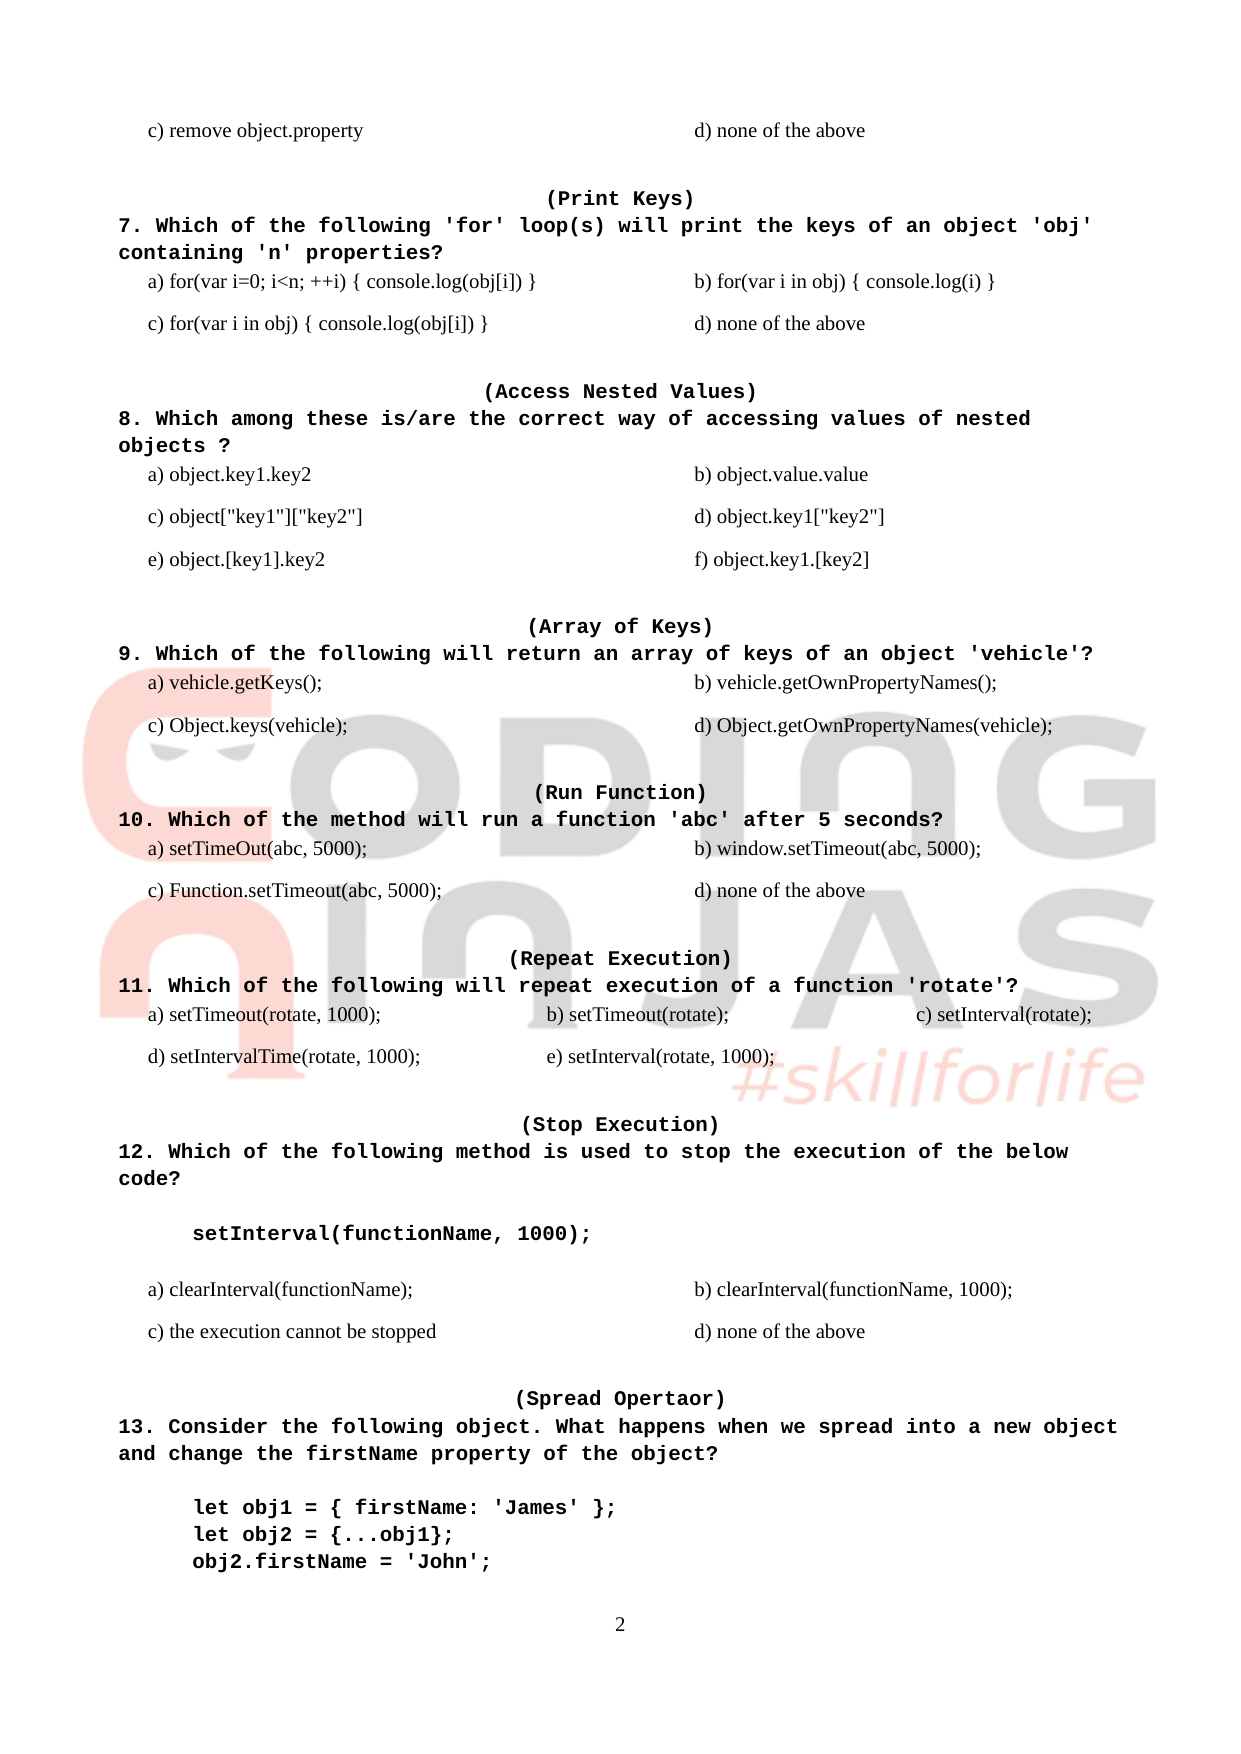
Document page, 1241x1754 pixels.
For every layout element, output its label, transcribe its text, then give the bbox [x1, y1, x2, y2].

text c) object["key1"]["key2"] d) object.key1["key2"] [148, 504, 1122, 528]
text 8. Which among these is/are the correct way of accessing values of nested objects ? [118, 408, 1122, 459]
text a) object.key1.key2 b) object.value.value [148, 462, 1122, 486]
text a) for(var i=0; i<n; ++i) { console.log(obj[i]) } b) for(var i in obj) { console.log(i) } [148, 269, 1122, 293]
text a) vehicle.getKeys(); b) vehicle.getOwnPropertyNames(); [148, 670, 1122, 694]
text (Print Keys) [118, 187, 1122, 211]
text (Access Nested Values) [118, 381, 1122, 404]
text e) object.[key1].key2 f) object.key1.[key2] [148, 547, 1122, 571]
text a) setTimeout(rotate, 1000); b) setTimeout(rotate); c) setInterval(rotate); [148, 1002, 1122, 1026]
text 12. Which of the following method is used to stop the execution of the below code? [118, 1141, 1122, 1192]
text 11. Which of the following will repeat execution of a function 'rotate'? [118, 975, 1122, 999]
text c) the execution cannot be stopped d) none of the above [148, 1319, 1122, 1343]
text (Repeat Execution) [118, 948, 1122, 971]
text 13. Consider the following object. What happens when we spread into a new object and change the firstName property of the object? [118, 1416, 1122, 1466]
text a) clearInterval(functionName); b) clearInterval(functionName, 1000); [148, 1277, 1122, 1301]
text 10. Which of the method will run a function 'abc' after 5 seconds? [118, 809, 1122, 833]
text (Array of Keys) [118, 616, 1122, 639]
text a) setTimeOut(abc, 5000); b) window.setTimeout(abc, 5000); [148, 836, 1122, 860]
text (Stop Execution) [118, 1114, 1122, 1137]
text setInterval(functionName, 1000); [192, 1222, 1122, 1246]
text c) remove object.property d) none of the above [148, 118, 1122, 142]
text c) Object.keys(vehicle); d) Object.getOwnPropertyNames(vehicle); [148, 712, 1122, 737]
text (Spread Opertaor) [118, 1388, 1122, 1412]
text obj2.firstName = 'John'; [192, 1552, 1122, 1575]
text let obj1 = { firstName: 'James' }; [192, 1497, 1122, 1521]
text 9. Which of the following will return an array of keys of an object 'vehicle'? [118, 643, 1122, 667]
text d) setIntervalTime(rotate, 1000); e) setInterval(rotate, 1000); [148, 1044, 1122, 1068]
text (Run Function) [118, 782, 1122, 806]
text let obj2 = {...obj1}; [192, 1524, 1122, 1548]
text c) for(var i in obj) { console.log(obj[i]) } d) none of the above [148, 311, 1122, 335]
text c) Function.setTimeout(abc, 5000); d) none of the above [148, 878, 1122, 902]
text 7. Which of the following 'for' loop(s) will print the keys of an object 'obj' containing 'n' properties? [118, 215, 1122, 266]
